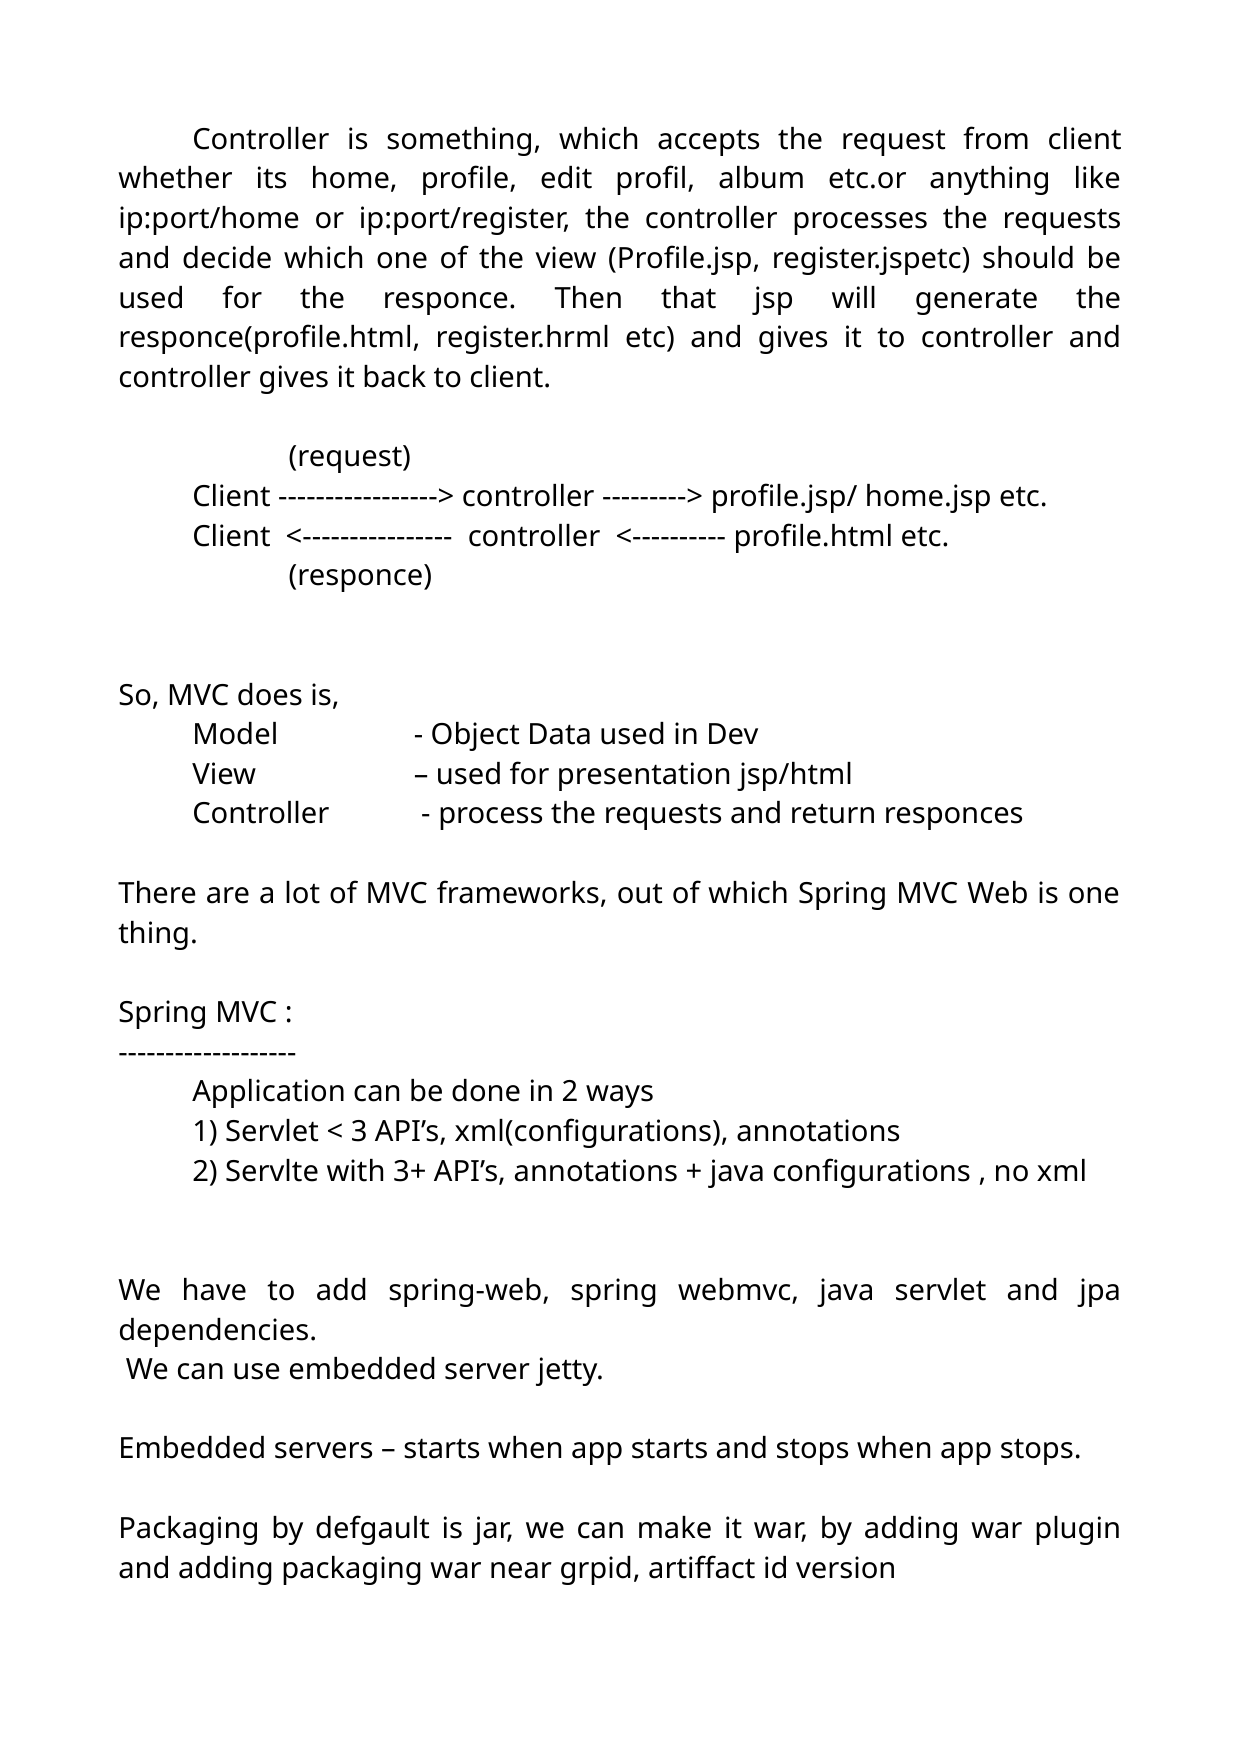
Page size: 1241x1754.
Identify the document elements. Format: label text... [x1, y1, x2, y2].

text 2) Servlte with 3+ API’s, annotations + java configurations , no xml [118, 1150, 1122, 1190]
text Application can be done in 2 ways [118, 1071, 1122, 1110]
text We can use embedded server jetty. [118, 1348, 1122, 1388]
text Controller is something, which accepts the request from client whether its home, profile, edit profil, album etc.or anything like ip:port/home or ip:port/register, the controller processes the requests and decide which one of the view (Profile.jsp, register.jspetc) should be used for the responce. Then that jsp will generate the responce(profile.html, register.hrml etc) and gives it to controller and controller gives it back to client. [118, 118, 1122, 396]
text 1) Servlet < 3 API’s, xml(configurations), annotations [118, 1110, 1122, 1150]
text Client <---------------- controller <---------- profile.html etc. [118, 515, 1122, 555]
text So, MVC does is, [118, 674, 1122, 713]
text Embedded servers – starts when app starts and stops when app stops. [118, 1428, 1122, 1467]
text View – used for presentation jsp/html [118, 753, 1122, 793]
text Controller - process the requests and return responces [118, 793, 1122, 832]
text (request) [118, 436, 1122, 475]
text Model - Object Data used in Dev [118, 713, 1122, 753]
text ------------------- [118, 1031, 1122, 1071]
text Spring MVC : [118, 991, 1122, 1031]
text We have to add spring-web, spring webmvc, java servlet and jpa dependencies. [118, 1269, 1122, 1348]
text (responce) [118, 555, 1122, 594]
text Packaging by defgault is jar, we can make it war, by adding war plugin and adding packaging war near grpid, artiffact id version [118, 1507, 1122, 1587]
text Client -----------------> controller ---------> profile.jsp/ home.jsp etc. [118, 475, 1122, 515]
text There are a lot of MVC frameworks, out of which Spring MVC Web is one thing. [118, 872, 1122, 952]
